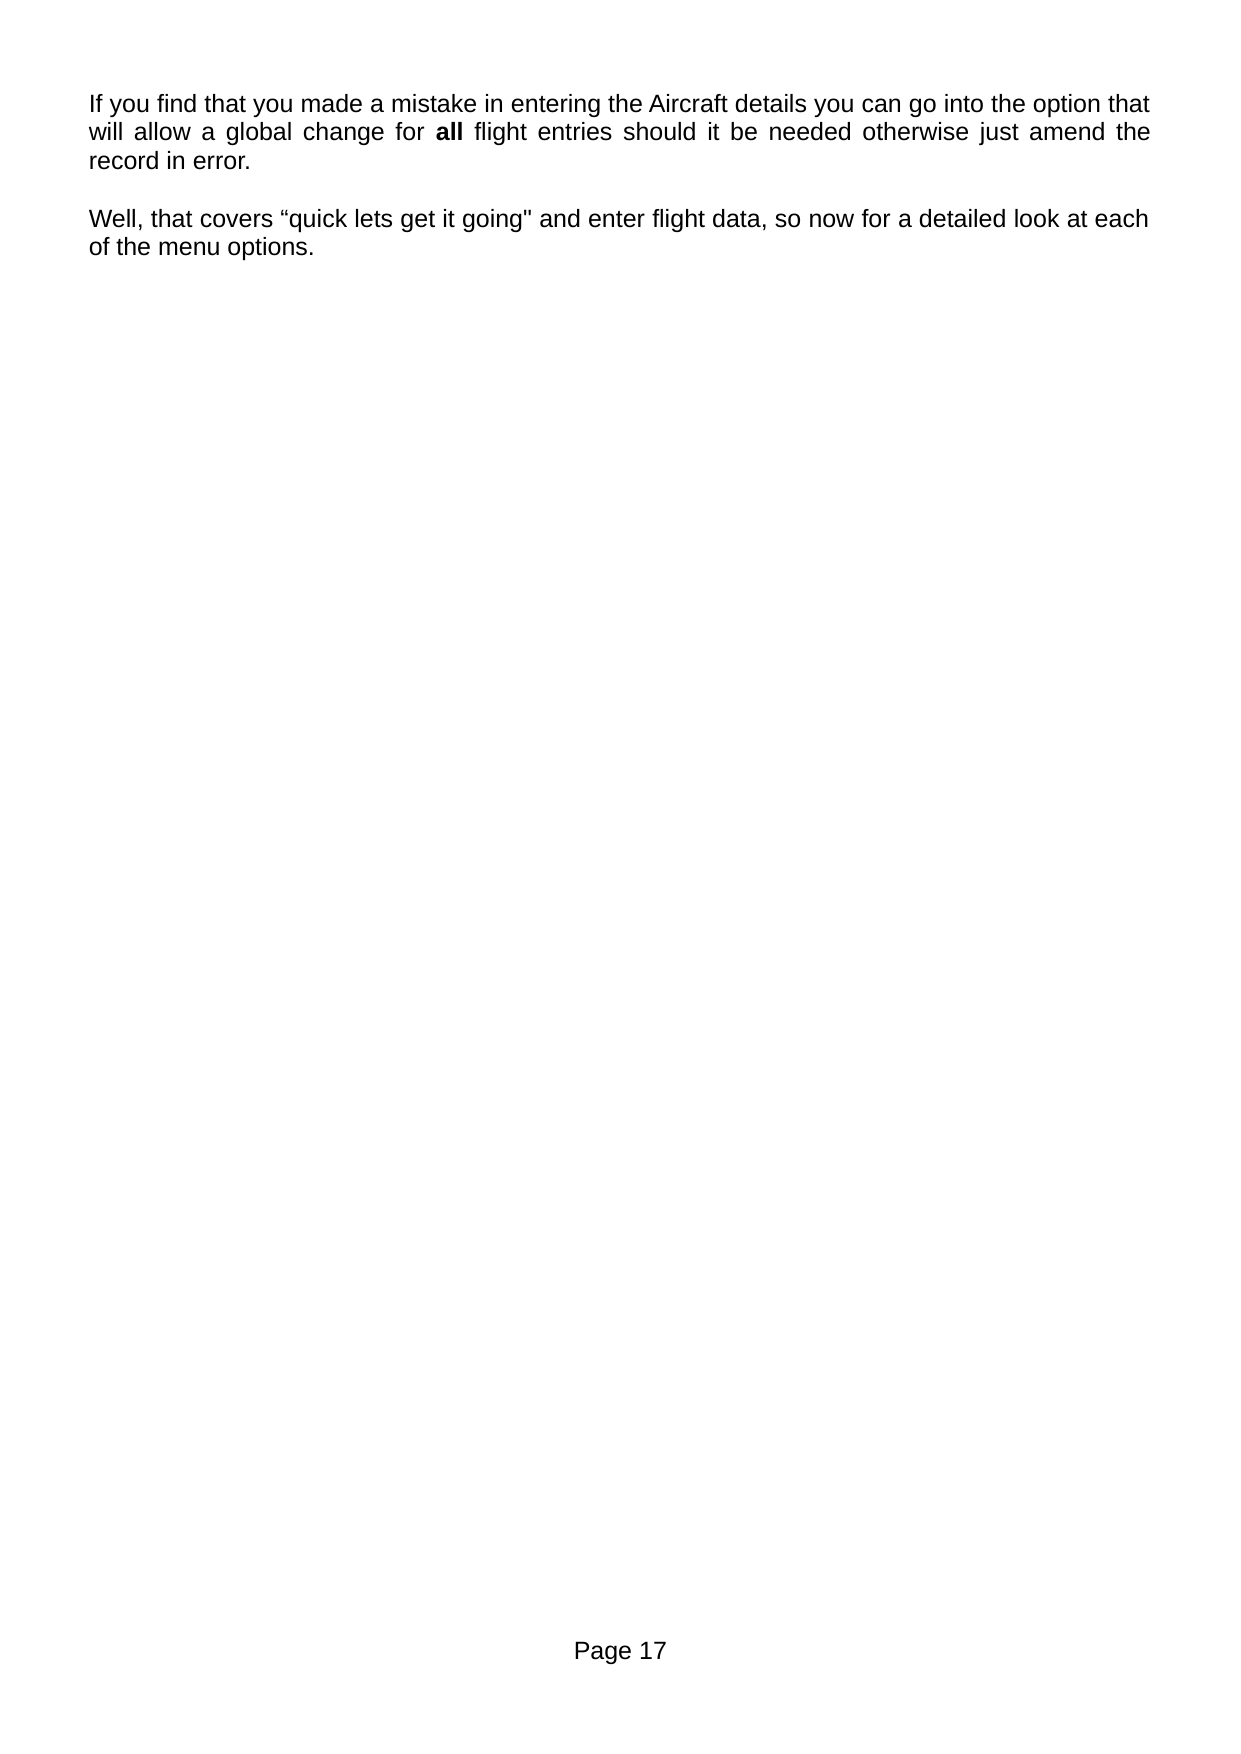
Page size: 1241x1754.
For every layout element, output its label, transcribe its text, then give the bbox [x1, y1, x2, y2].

text If you find that you made a mistake in entering the Aircraft details you can go into the option that will allow a global change for all flight entries should it be needed otherwise just amend the record in error. [88, 88, 1152, 175]
text Well, that covers “quick lets get it going" and enter flight data, so now for a detailed look at each of the menu options. [88, 203, 1152, 261]
